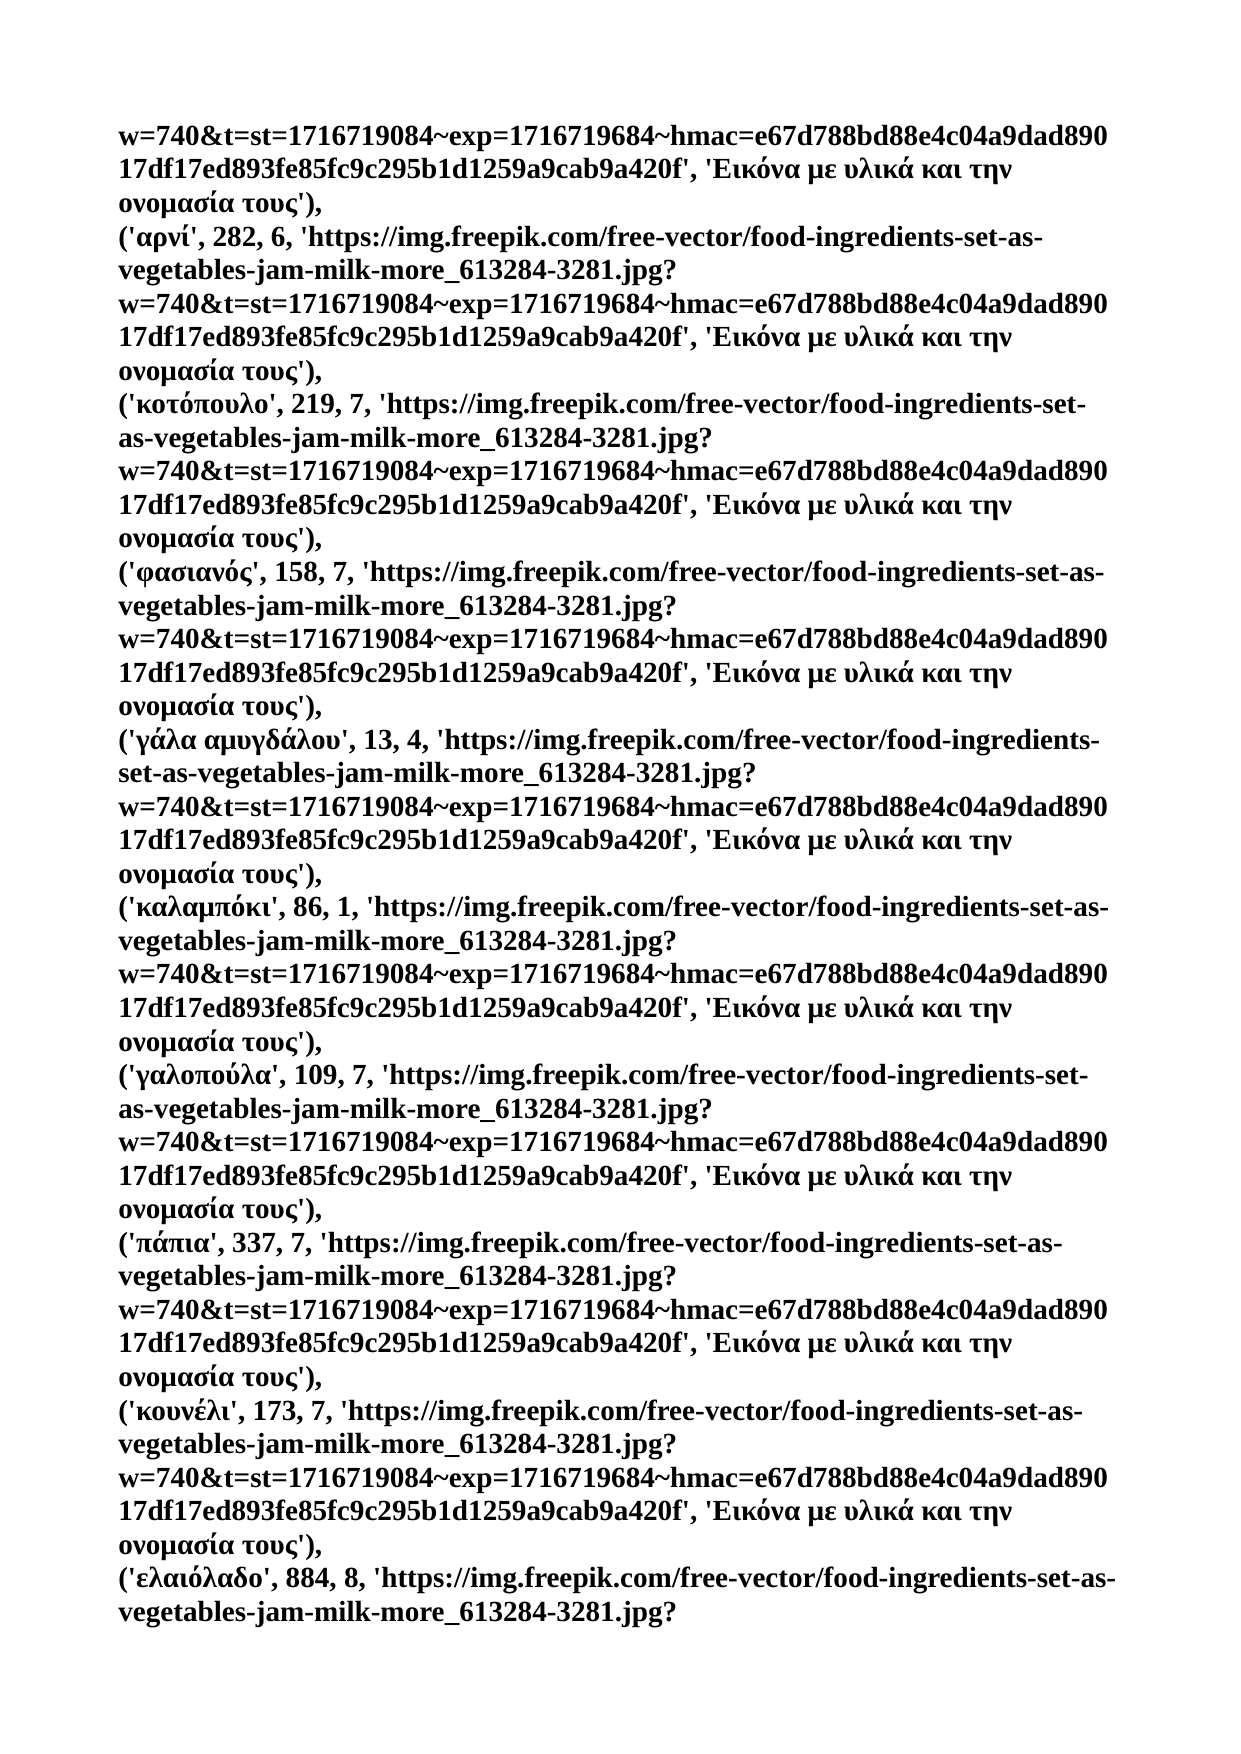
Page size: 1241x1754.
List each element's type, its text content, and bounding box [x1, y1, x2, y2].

text ('γάλα αμυγδάλου', 13, 4, 'https://img.freepik.com/free-vector/food-ingredients-set-as-vegetables-jam-milk-more_613284-3281.jpg?w=740&t=st=1716719084~exp=1716719684~hmac=e67d788bd88e4c04a9dad89017df17ed893fe85fc9c295b1d1259a9cab9a420f', 'Εικόνα με υλικά και την ονομασία τους'), [118, 722, 1122, 889]
text ('κοτόπουλο', 219, 7, 'https://img.freepik.com/free-vector/food-ingredients-set-as-vegetables-jam-milk-more_613284-3281.jpg?w=740&t=st=1716719084~exp=1716719684~hmac=e67d788bd88e4c04a9dad89017df17ed893fe85fc9c295b1d1259a9cab9a420f', 'Εικόνα με υλικά και την ονομασία τους'), [118, 386, 1122, 554]
text ('κουνέλι', 173, 7, 'https://img.freepik.com/free-vector/food-ingredients-set-as-vegetables-jam-milk-more_613284-3281.jpg?w=740&t=st=1716719084~exp=1716719684~hmac=e67d788bd88e4c04a9dad89017df17ed893fe85fc9c295b1d1259a9cab9a420f', 'Εικόνα με υλικά και την ονομασία τους'), [118, 1393, 1122, 1560]
text ('γαλοπούλα', 109, 7, 'https://img.freepik.com/free-vector/food-ingredients-set-as-vegetables-jam-milk-more_613284-3281.jpg?w=740&t=st=1716719084~exp=1716719684~hmac=e67d788bd88e4c04a9dad89017df17ed893fe85fc9c295b1d1259a9cab9a420f', 'Εικόνα με υλικά και την ονομασία τους'), [118, 1057, 1122, 1225]
text ('καλαμπόκι', 86, 1, 'https://img.freepik.com/free-vector/food-ingredients-set-as-vegetables-jam-milk-more_613284-3281.jpg?w=740&t=st=1716719084~exp=1716719684~hmac=e67d788bd88e4c04a9dad89017df17ed893fe85fc9c295b1d1259a9cab9a420f', 'Εικόνα με υλικά και την ονομασία τους'), [118, 889, 1122, 1057]
text ('αρνί', 282, 6, 'https://img.freepik.com/free-vector/food-ingredients-set-as-vegetables-jam-milk-more_613284-3281.jpg?w=740&t=st=1716719084~exp=1716719684~hmac=e67d788bd88e4c04a9dad89017df17ed893fe85fc9c295b1d1259a9cab9a420f', 'Εικόνα με υλικά και την ονομασία τους'), [118, 219, 1122, 386]
text w=740&t=st=1716719084~exp=1716719684~hmac=e67d788bd88e4c04a9dad89017df17ed893fe85fc9c295b1d1259a9cab9a420f', 'Εικόνα με υλικά και την ονομασία τους'), [118, 118, 1122, 219]
text ('πάπια', 337, 7, 'https://img.freepik.com/free-vector/food-ingredients-set-as-vegetables-jam-milk-more_613284-3281.jpg?w=740&t=st=1716719084~exp=1716719684~hmac=e67d788bd88e4c04a9dad89017df17ed893fe85fc9c295b1d1259a9cab9a420f', 'Εικόνα με υλικά και την ονομασία τους'), [118, 1225, 1122, 1393]
text ('ελαιόλαδο', 884, 8, 'https://img.freepik.com/free-vector/food-ingredients-set-as-vegetables-jam-milk-more_613284-3281.jpg? [118, 1560, 1122, 1627]
text ('φασιανός', 158, 7, 'https://img.freepik.com/free-vector/food-ingredients-set-as-vegetables-jam-milk-more_613284-3281.jpg?w=740&t=st=1716719084~exp=1716719684~hmac=e67d788bd88e4c04a9dad89017df17ed893fe85fc9c295b1d1259a9cab9a420f', 'Εικόνα με υλικά και την ονομασία τους'), [118, 554, 1122, 722]
